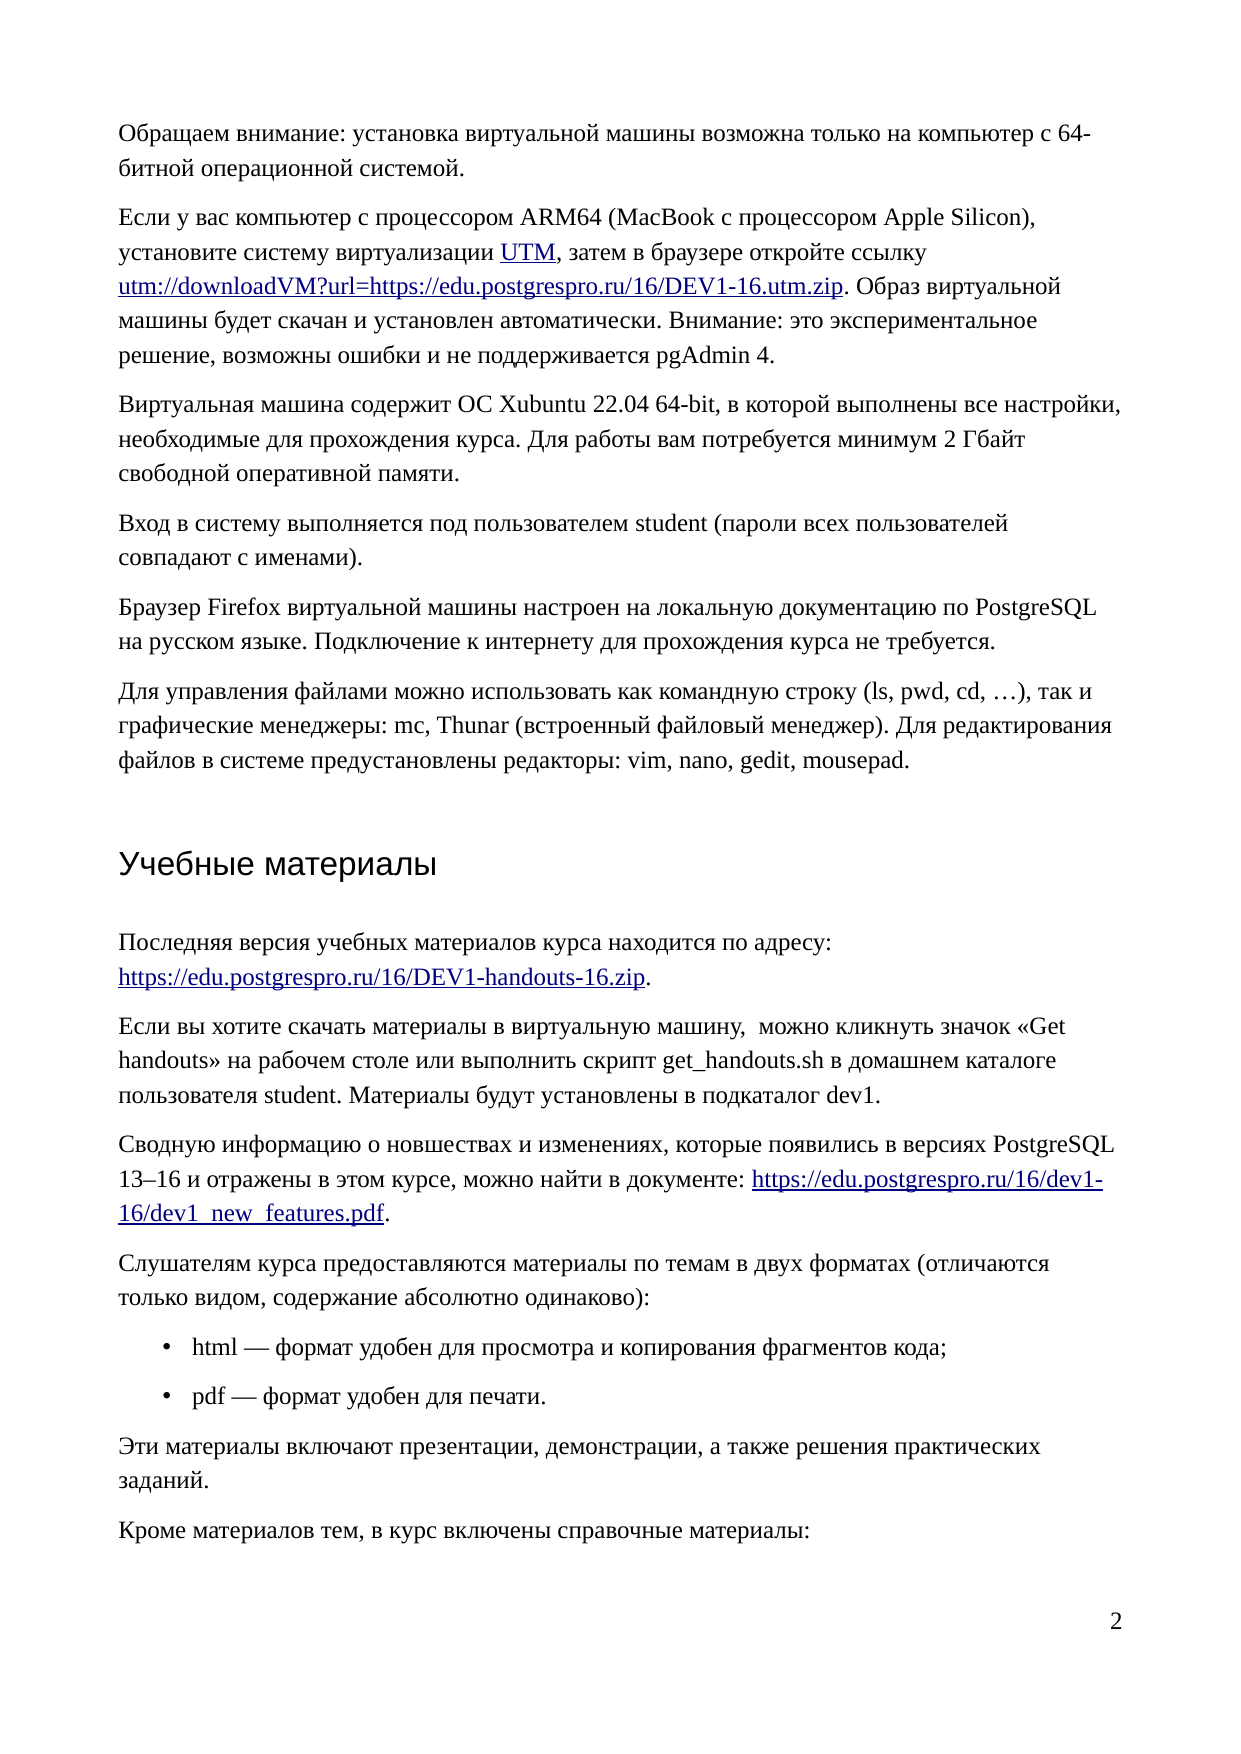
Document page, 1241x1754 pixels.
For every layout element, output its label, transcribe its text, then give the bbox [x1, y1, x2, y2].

text Кроме материалов тем, в курс включены справочные материалы: [118, 1515, 1122, 1544]
list pdf — формат удобен для печати. [162, 1381, 1122, 1410]
text Обращаем внимание: установка виртуальной машины возможна только на компьютер с 64-битной операционной системой. [118, 118, 1122, 181]
text Браузер Firefox виртуальной машины настроен на локальную документацию по PostgreSQL на русском языке. Подключение к интернету для прохождения курса не требуется. [118, 592, 1122, 655]
text Последняя версия учебных материалов курса находится по адресу: https://edu.postgrespro.ru/16/DEV1-handouts-16.zip. [118, 927, 1122, 990]
text Если вы хотите скачать материалы в виртуальную машину, можно кликнуть значок «Get handouts» на рабочем столе или выполнить скрипт get_handouts.sh в домашнем каталоге пользователя student. Материалы будут установлены в подкаталог dev1. [118, 1011, 1122, 1109]
text Слушателям курса предоставляются материалы по темам в двух форматах (отличаются только видом, содержание абсолютно одинаково): [118, 1248, 1122, 1311]
text Вход в систему выполняется под пользователем student (пароли всех пользователей совпадают с именами). [118, 508, 1122, 571]
text Для управления файлами можно использовать как командную строку (ls, pwd, cd, …), так и графические менеджеры: mc, Thunar (встроенный файловый менеджер). Для редактирования файлов в системе предустановлены редакторы: vim, nano, gedit, mousepad. [118, 676, 1122, 773]
text Эти материалы включают презентации, демонстрации, а также решения практических заданий. [118, 1431, 1122, 1494]
text Виртуальная машина содержит ОС Xubuntu 22.04 64-bit, в которой выполнены все настройки, необходимые для прохождения курса. Для работы вам потребуется минимум 2 Гбайт свободной оперативной памяти. [118, 389, 1122, 487]
text Сводную информацию о новшествах и изменениях, которые появились в версиях PostgreSQL 13–16 и отражены в этом курсе, можно найти в документе: https://edu.postgrespro.ru/16/dev1-16/dev1_new_features.pdf. [118, 1129, 1122, 1227]
list html — формат удобен для просмотра и копирования фрагментов кода; [162, 1332, 1122, 1361]
subtitle Учебные материалы [118, 844, 1122, 882]
text Если у вас компьютер с процессором ARM64 (MacBook с процессором Apple Silicon), установите систему виртуализации UTM, затем в браузере откройте ссылку utm://downloadVM?url=https://edu.postgrespro.ru/16/DEV1-16.utm.zip. Образ виртуальной машины будет скачан и установлен автоматически. Внимание: это экспериментальное решение, возможны ошибки и не поддерживается pgAdmin 4. [118, 202, 1122, 369]
